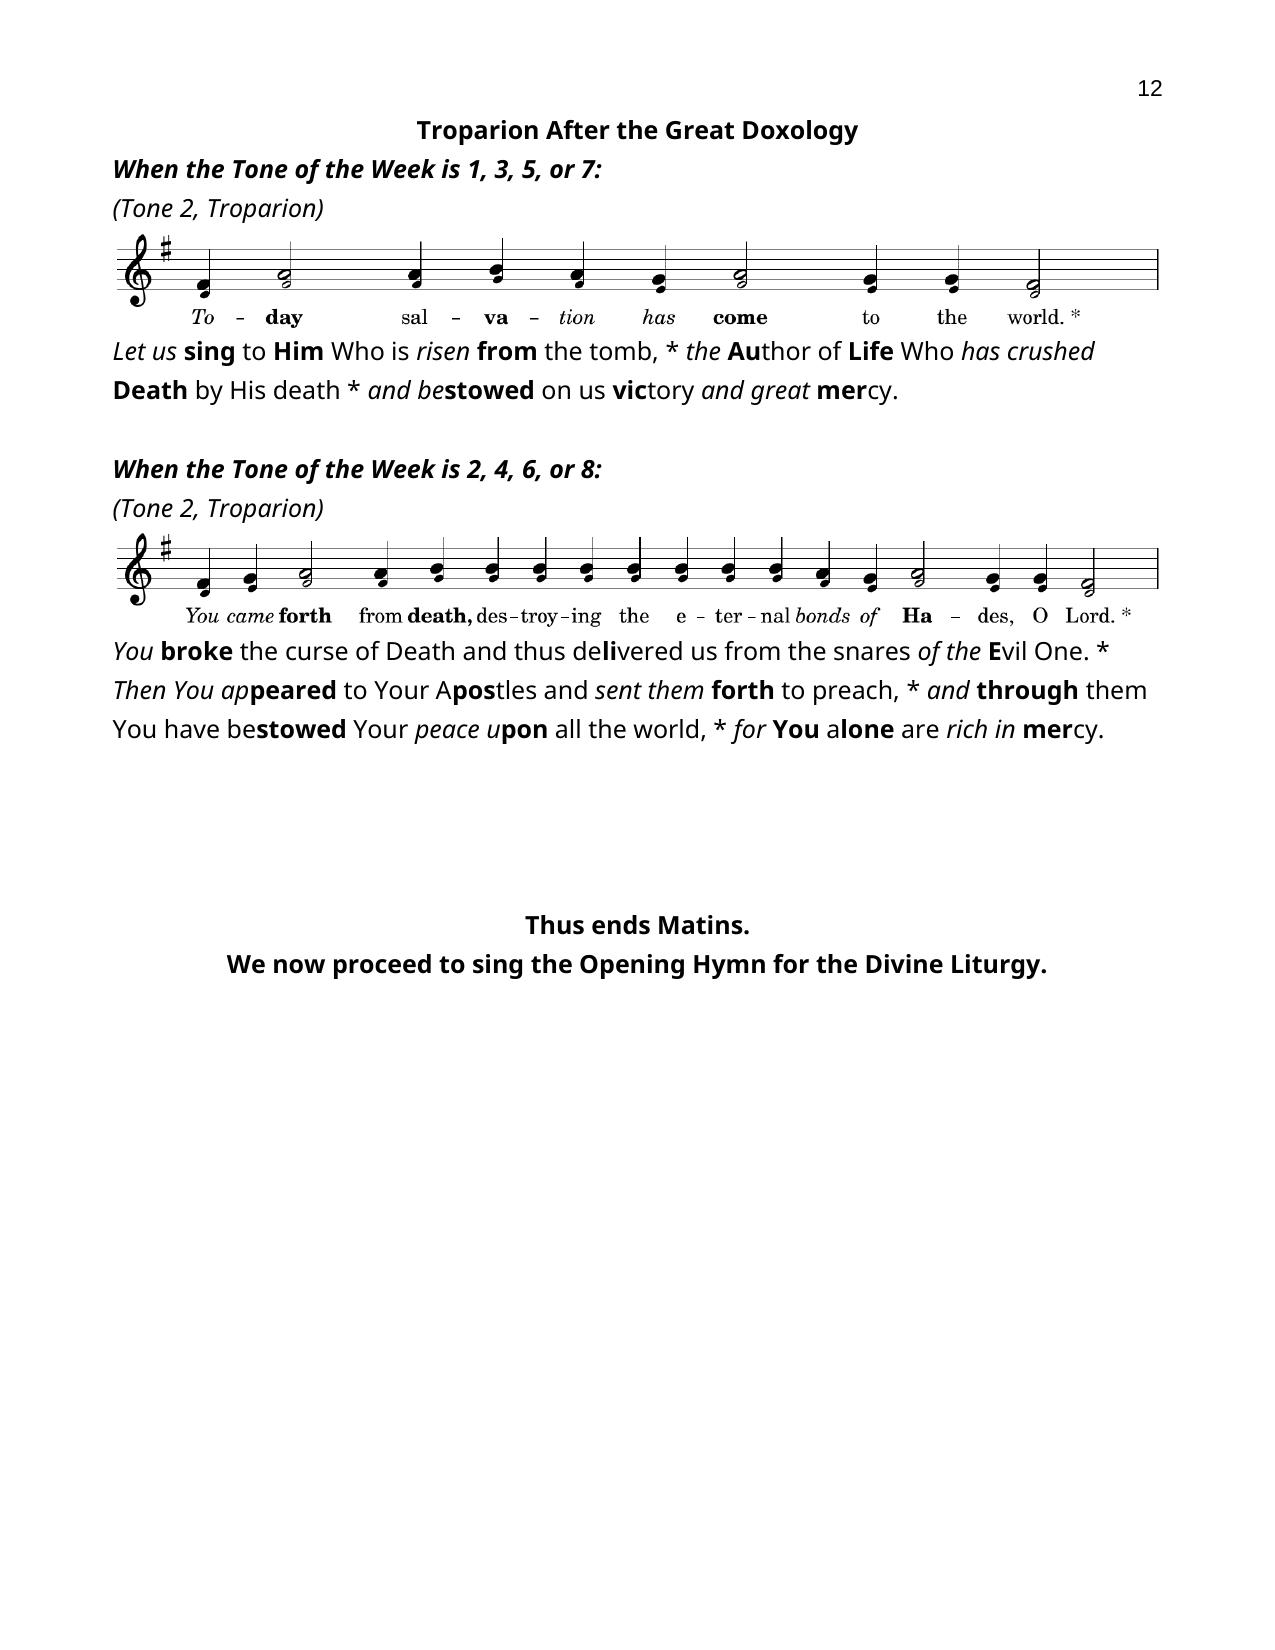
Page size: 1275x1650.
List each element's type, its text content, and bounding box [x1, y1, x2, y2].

text Thus ends Matins. [112, 908, 1162, 942]
text You broke the curse of Death and thus delivered us from the snares of the Evil One. * Then You appeared to Your Apostles and sent them forth to preach, * and through them You have bestowed Your peace upon all the world, * for You alone are rich in mercy. [112, 633, 1162, 746]
text (Tone 2, Troparion) [112, 191, 1162, 225]
text When the Tone of the Week is 1, 3, 5, or 7: [112, 152, 1162, 186]
text When the Tone of the Week is 2, 4, 6, or 8: [112, 451, 1162, 485]
text We now proceed to sing the Opening Hymn for the Divine Liturgy. [112, 947, 1162, 981]
text Let us sing to Him Who is risen from the tomb, * the Author of Life Who has crushed Death by His death * and bestowed on us victory and great mercy. [112, 334, 1162, 407]
picture [112, 230, 1163, 330]
text (Tone 2, Troparion) [112, 491, 1162, 524]
picture [112, 529, 1163, 630]
text Troparion After the Great Doxology [112, 112, 1162, 147]
